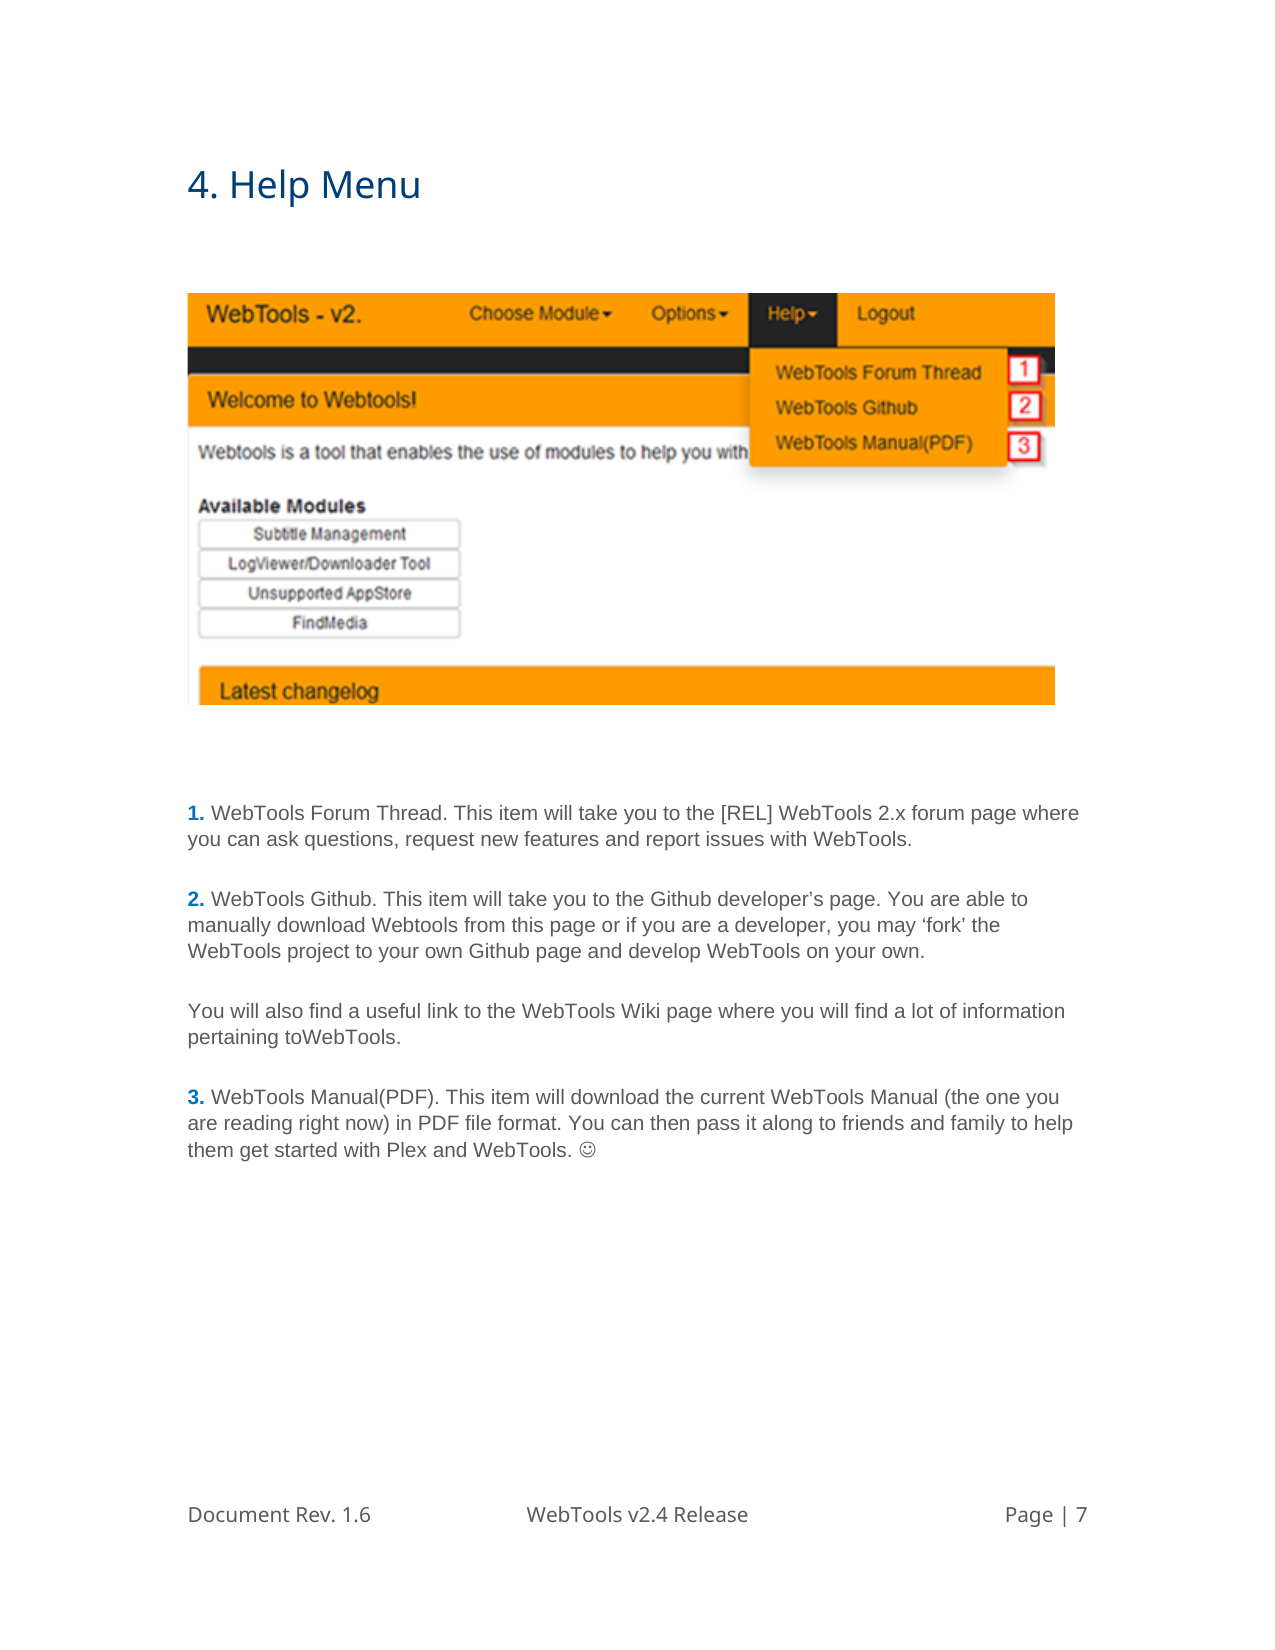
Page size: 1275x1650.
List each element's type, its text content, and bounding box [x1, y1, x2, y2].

text 2. WebTools Github. This item will take you to the Github developer’s page. You are able to manually download Webtools from this page or if you are a developer, you may ‘fork’ the WebTools project to your own Github page and develop WebTools on your own. [187, 886, 1087, 963]
text 1. WebTools Forum Thread. This item will take you to the [REL] WebTools 2.x forum page where you can ask questions, request new features and report issues with WebTools. [187, 800, 1087, 851]
subtitle 4. Help Menu [187, 158, 1087, 209]
text 3. WebTools Manual(PDF). This item will download the current WebTools Manual (the one you are reading right now) in PDF file format. You can then pass it along to friends and family to help them get started with Plex and WebTools.  [187, 1085, 1087, 1162]
text You will also find a useful link to the WebTools Wiki page where you will find a lot of information pertaining toWebTools. [187, 999, 1087, 1049]
